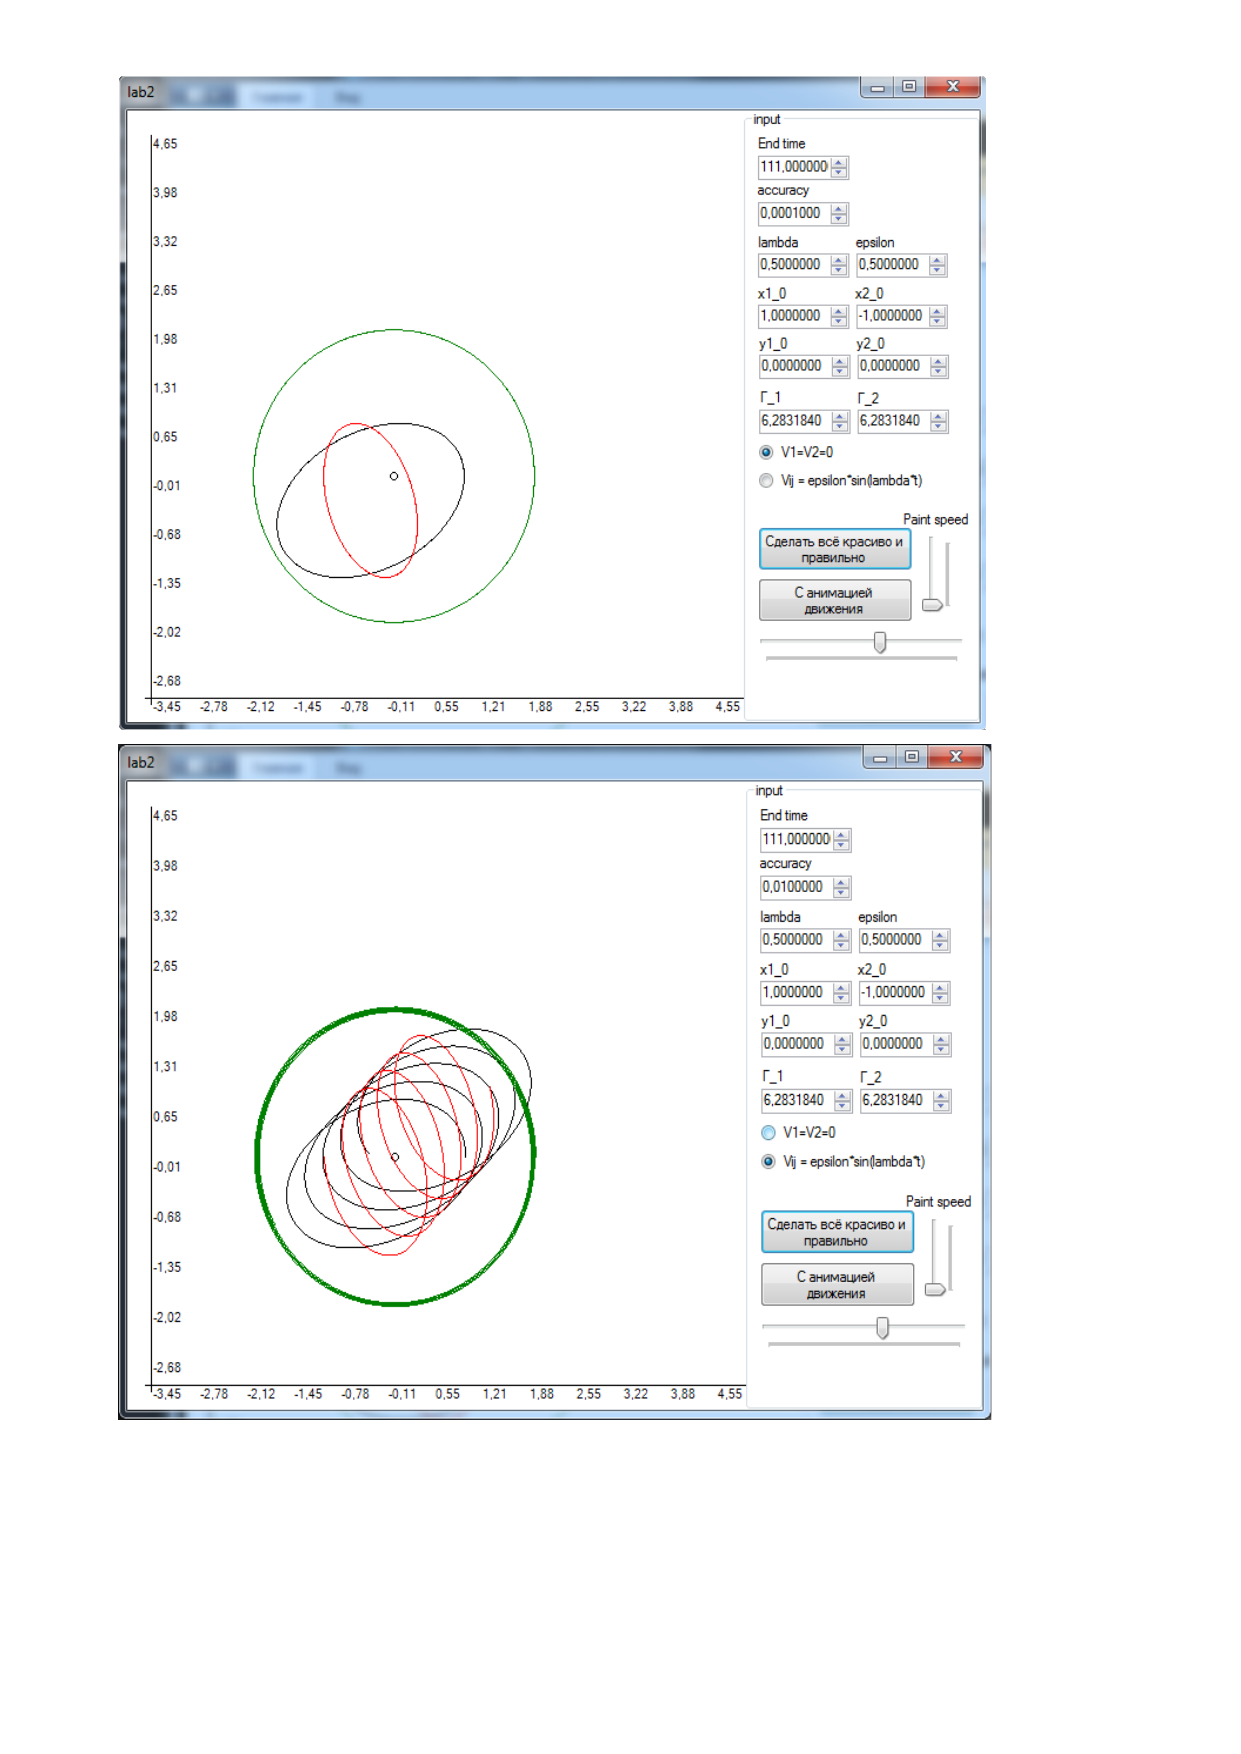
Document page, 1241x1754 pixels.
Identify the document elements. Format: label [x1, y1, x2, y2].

picture [162, 108, 989, 732]
picture [118, 744, 992, 1420]
